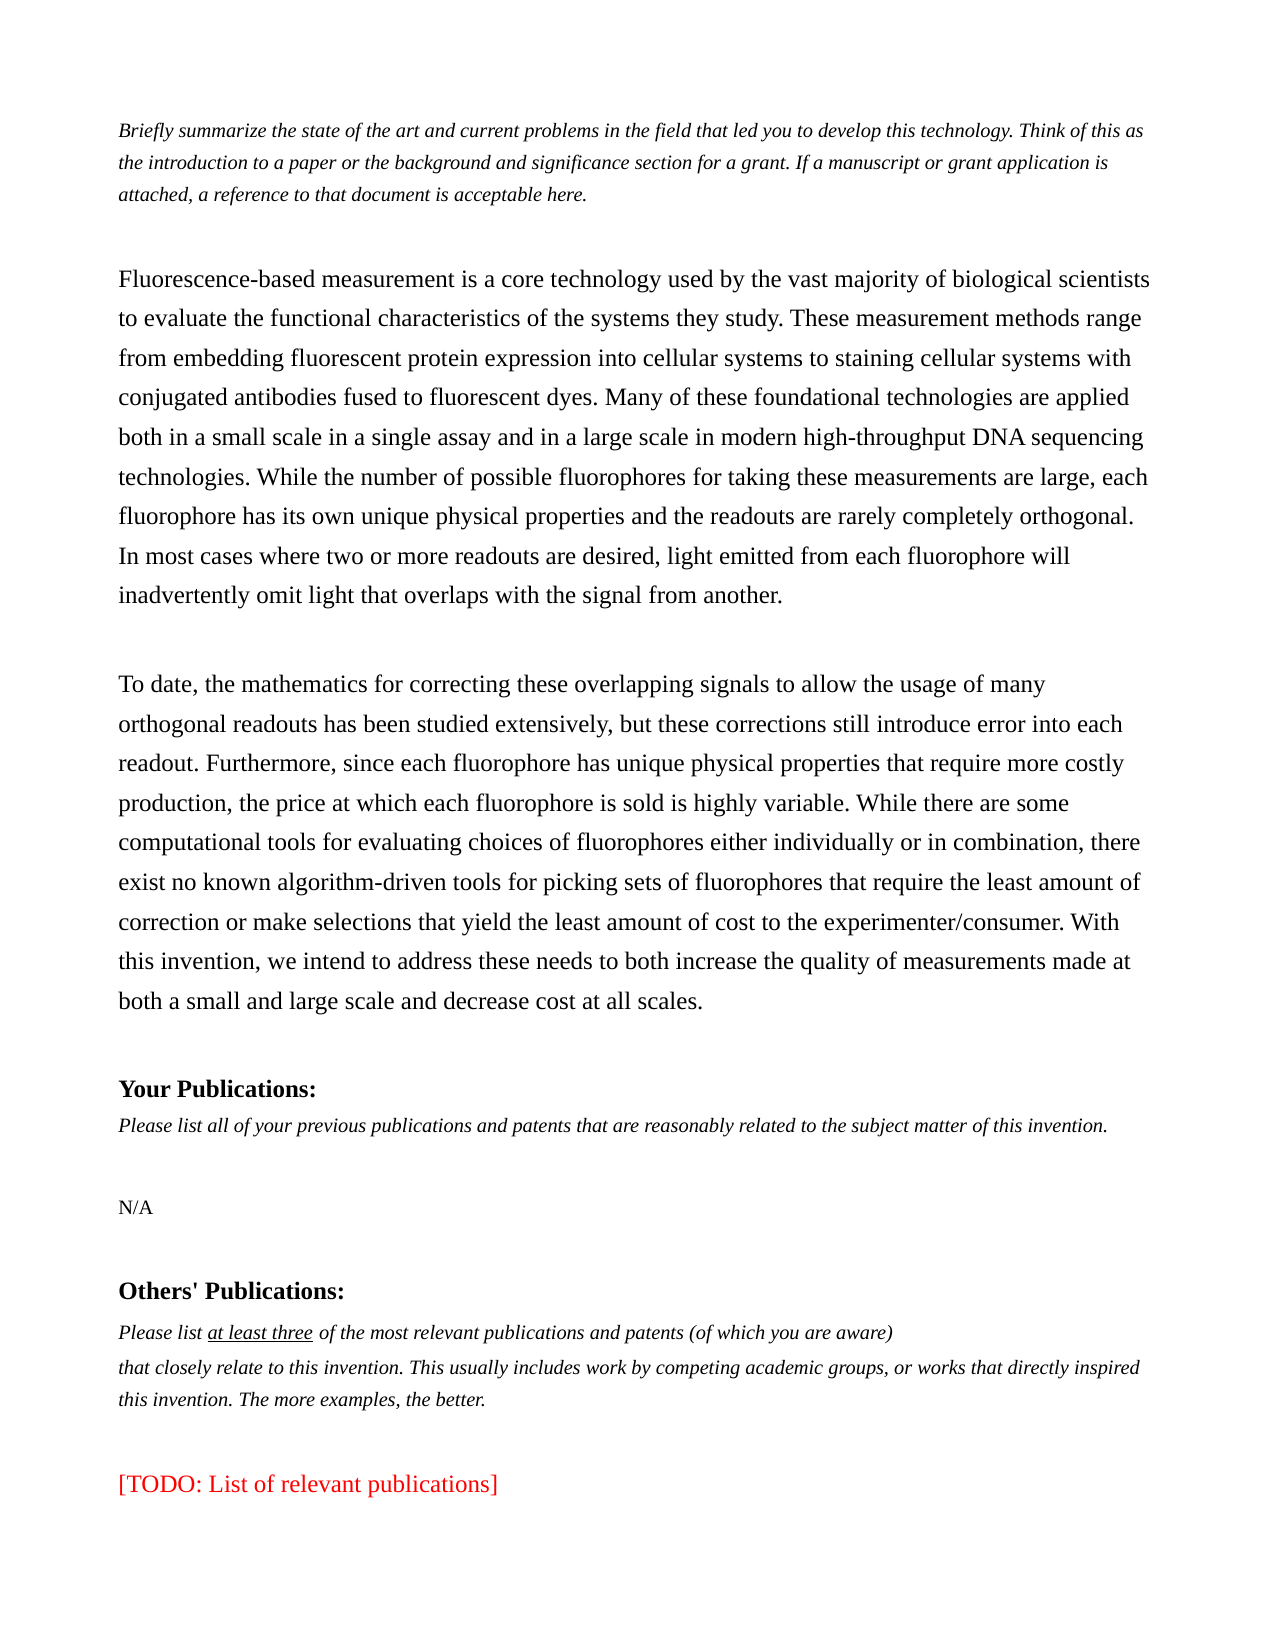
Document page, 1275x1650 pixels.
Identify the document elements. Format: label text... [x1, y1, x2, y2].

text N/A [118, 1195, 1157, 1218]
text [TODO: List of relevant publications] [118, 1469, 1157, 1498]
text Others' Publications: [118, 1276, 1157, 1305]
text that closely relate to this invention. This usually includes work by competing academic groups, or works that directly inspired this invention. The more examples, the better. [118, 1356, 1157, 1411]
text Fluorescence-based measurement is a core technology used by the vast majority of biological scientists to evaluate the functional characteristics of the systems they study. These measurement methods range from embedding fluorescent protein expression into cellular systems to staining cellular systems with conjugated antibodies fused to fluorescent dyes. Many of these foundational technologies are applied both in a small scale in a single assay and in a large scale in modern high-throughput DNA sequencing technologies. While the number of possible fluorophores for taking these measurements are large, each fluorophore has its own unique physical properties and the readouts are rarely completely orthogonal. In most cases where two or more readouts are desired, light emitted from each fluorophore will inadvertently omit light that overlaps with the signal from another. [118, 264, 1157, 609]
text To date, the mathematics for correcting these overlapping signals to allow the usage of many orthogonal readouts has been studied extensively, but these corrections still introduce error into each readout. Furthermore, since each fluorophore has unique physical properties that require more costly production, the price at which each fluorophore is sold is highly variable. While there are some computational tools for evaluating choices of fluorophores either individually or in combination, there exist no known algorithm-driven tools for picking sets of fluorophores that require the least amount of correction or make selections that yield the least amount of cost to the experimenter/consumer. With this invention, we intend to address these needs to both increase the quality of measurements made at both a small and large scale and decrease cost at all scales. [118, 669, 1157, 1014]
text Briefly summarize the state of the art and current problems in the field that led you to develop this technology. Think of this as the introduction to a paper or the background and significance section for a grant. If a manuscript or grant application is attached, a reference to that document is acceptable here. [118, 118, 1157, 206]
text Your Publications: [118, 1074, 1157, 1103]
text Please list all of your previous publications and patents that are reasonably related to the subject matter of this invention. [118, 1114, 1157, 1137]
text Please list at least three of the most relevant publications and patents (of which you are aware) [118, 1316, 1157, 1345]
